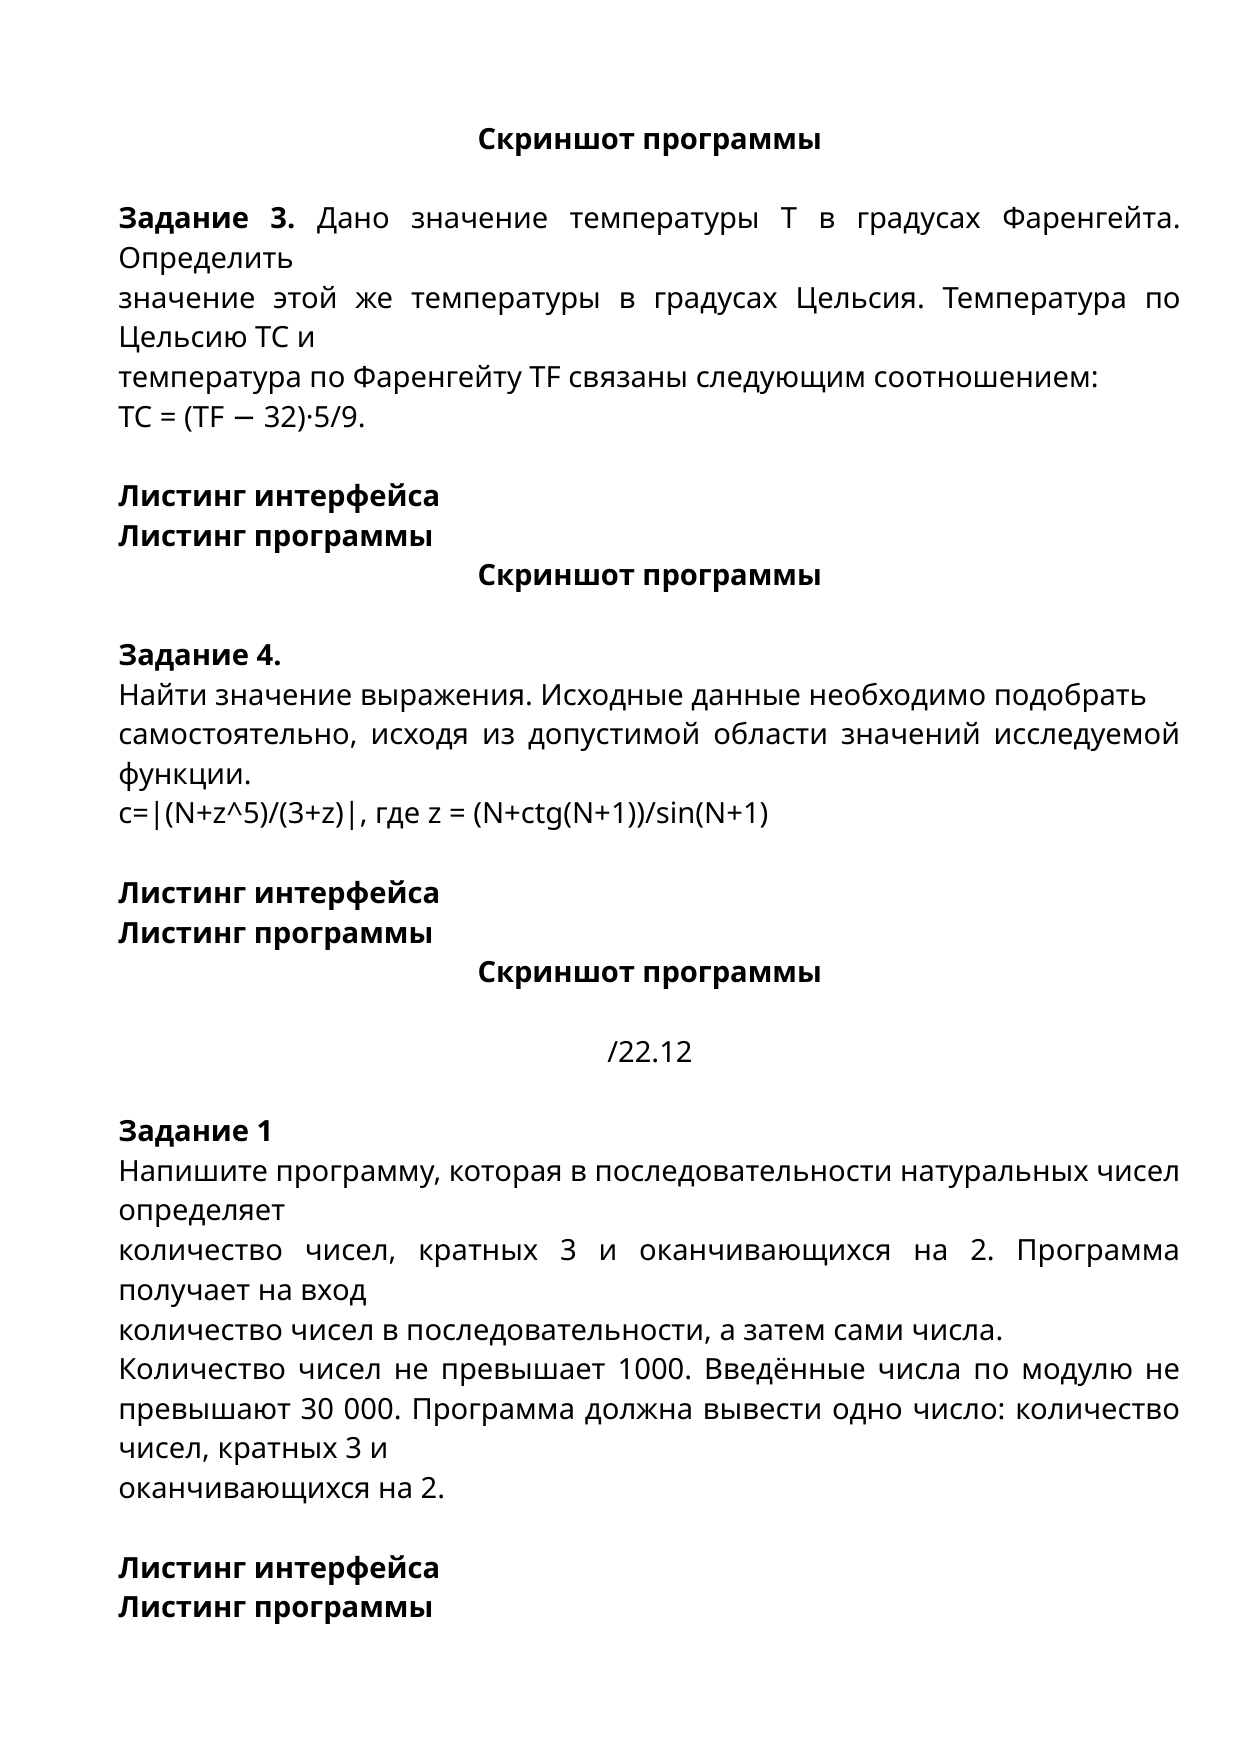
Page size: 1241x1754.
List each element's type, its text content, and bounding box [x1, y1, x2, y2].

text Листинг интерфейса [118, 475, 1181, 515]
text с=|(N+z^5)/(3+z)|, где z = (N+ctg(N+1))/sin(N+1) [118, 793, 1181, 832]
text Задание 4. [118, 634, 1181, 674]
text Листинг программы [118, 1587, 1181, 1626]
text количество чисел, кратных 3 и оканчивающихся на 2. Программа получает на вход [118, 1229, 1181, 1309]
text Задание 1 [118, 1110, 1181, 1150]
text температура по Фаренгейту TF связаны следующим соотношением: [118, 356, 1181, 396]
text Напишите программу, которая в последовательности натуральных чисел определяет [118, 1150, 1181, 1229]
text Листинг программы [118, 912, 1181, 952]
text Найти значение выражения. Исходные данные необходимо подобрать [118, 674, 1181, 713]
text Скриншот программы [118, 952, 1181, 991]
text Листинг интерфейса [118, 872, 1181, 912]
text Задание 3. Дано значение температуры T в градусах Фаренгейта. Определить [118, 197, 1181, 277]
text Листинг программы [118, 515, 1181, 555]
text TC = (TF − 32)·5/9. [118, 396, 1181, 436]
text Скриншот программы [118, 555, 1181, 594]
text Листинг интерфейса [118, 1547, 1181, 1587]
text количество чисел в последовательности, а затем сами числа. [118, 1309, 1181, 1348]
text Количество чисел не превышает 1000. Введённые числа по модулю не превышают 30 000. Программа должна вывести одно число: количество чисел, кратных 3 и [118, 1348, 1181, 1467]
text /22.12 [118, 1031, 1181, 1071]
text Скриншот программы [118, 118, 1181, 158]
text самостоятельно, исходя из допустимой области значений исследуемой функции. [118, 713, 1181, 793]
text оканчивающихся на 2. [118, 1467, 1181, 1507]
text значение этой же температуры в градусах Цельсия. Температура по Цельсию TC и [118, 277, 1181, 356]
